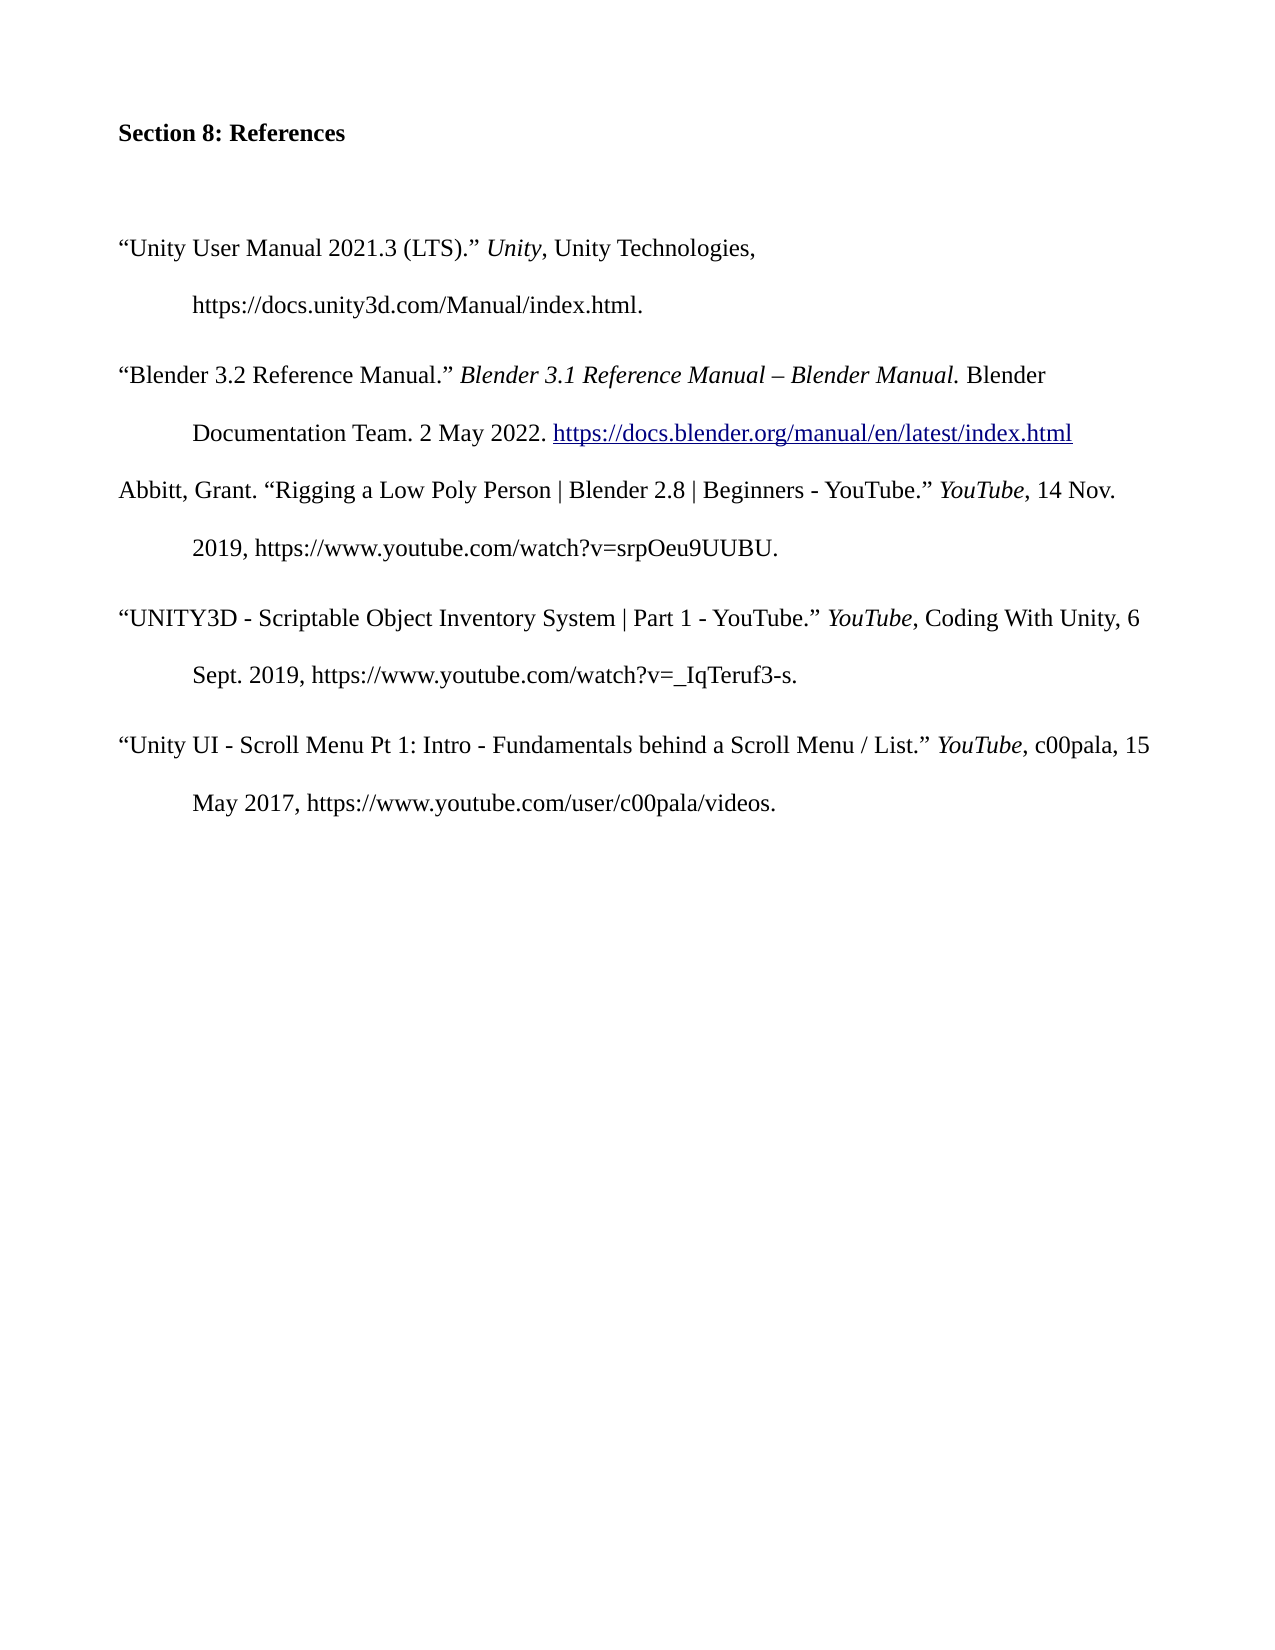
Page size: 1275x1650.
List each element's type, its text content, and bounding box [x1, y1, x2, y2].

text Section 8: References [118, 118, 1157, 147]
text Abbitt, Grant. “Rigging a Low Poly Person | Blender 2.8 | Beginners - YouTube.” YouTube, 14 Nov. 2019, https://www.youtube.com/watch?v=srpOeu9UUBU. [118, 476, 1157, 562]
text “Unity User Manual 2021.3 (LTS).” Unity, Unity Technologies, https://docs.unity3d.com/Manual/index.html. [118, 233, 1157, 319]
text “UNITY3D - Scriptable Object Inventory System | Part 1 - YouTube.” YouTube, Coding With Unity, 6 Sept. 2019, https://www.youtube.com/watch?v=_IqTeruf3-s. [118, 603, 1157, 689]
text “Unity UI - Scroll Menu Pt 1: Intro - Fundamentals behind a Scroll Menu / List.” YouTube, c00pala, 15 May 2017, https://www.youtube.com/user/c00pala/videos. [118, 731, 1157, 817]
text “Blender 3.2 Reference Manual.” Blender 3.1 Reference Manual – Blender Manual. Blender Documentation Team. 2 May 2022. https://docs.blender.org/manual/en/latest/index.html [118, 361, 1157, 447]
